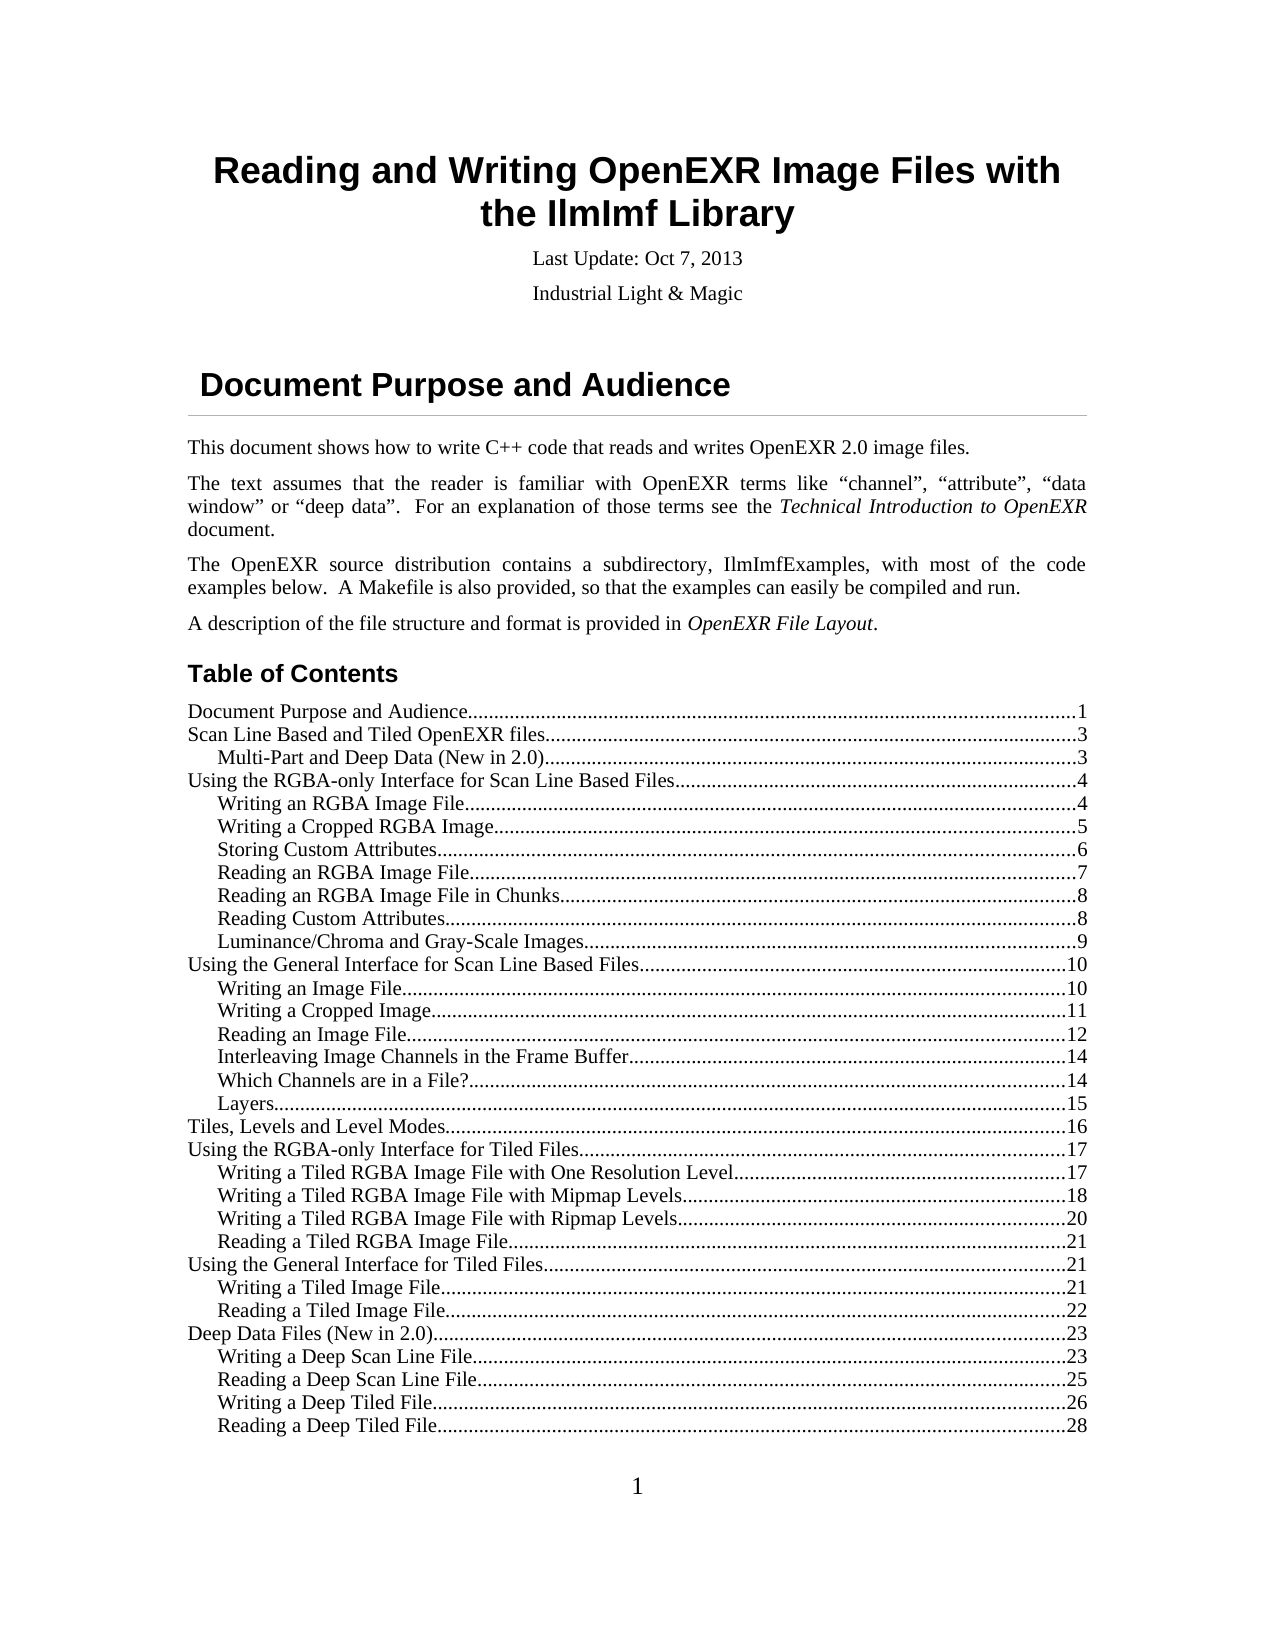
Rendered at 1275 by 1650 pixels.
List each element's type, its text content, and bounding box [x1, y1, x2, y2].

text Storing Custom Attributes 6 [217, 838, 1087, 861]
text Document Purpose and Audience 1 [187, 700, 1087, 723]
text Writing a Cropped RGBA Image 5 [217, 815, 1087, 838]
text Reading a Tiled RGBA Image File 21 [217, 1229, 1087, 1253]
text Using the General Interface for Tiled Files 21 [187, 1253, 1087, 1276]
text Using the General Interface for Scan Line Based Files 10 [187, 953, 1087, 976]
text Tiles, Levels and Level Modes 16 [187, 1114, 1087, 1137]
text Reading an RGBA Image File in Chunks 8 [217, 884, 1087, 907]
text Writing an RGBA Image File 4 [217, 792, 1087, 815]
text Writing a Cropped Image 11 [217, 999, 1087, 1022]
text Reading Custom Attributes 8 [217, 907, 1087, 930]
text This document shows how to write C++ code that reads and writes OpenEXR 2.0 image files. [187, 436, 1087, 459]
text Scan Line Based and Tiled OpenEXR files 3 [187, 723, 1087, 746]
text Industrial Light & Magic [187, 282, 1087, 305]
text Writing an Image File 10 [217, 976, 1087, 999]
text Reading a Deep Tiled File 28 [217, 1414, 1087, 1437]
text Writing a Deep Tiled File 26 [217, 1391, 1087, 1414]
text Writing a Deep Scan Line File 23 [217, 1345, 1087, 1368]
text Using the RGBA-only Interface for Scan Line Based Files 4 [187, 769, 1087, 792]
text Writing a Tiled RGBA Image File with Mipmap Levels 18 [217, 1183, 1087, 1207]
subtitle Table of Contents [187, 659, 1087, 688]
title Reading and Writing OpenEXR Image Files with the IlmImf Library [187, 150, 1087, 234]
text The text assumes that the reader is familiar with OpenEXR terms like “channel”, “attribute”, “data window” or “deep data”. For an explanation of those terms see the Technical Introduction to OpenEXR document. [187, 471, 1087, 541]
text Reading an Image File 12 [217, 1022, 1087, 1045]
text Layers 15 [217, 1091, 1087, 1114]
text A description of the file structure and format is provided in OpenEXR File Layout. [187, 612, 1087, 634]
subtitle Document Purpose and Audience [187, 354, 1087, 416]
text Reading a Deep Scan Line File 25 [217, 1368, 1087, 1391]
text Multi-Part and Deep Data (New in 2.0) 3 [217, 746, 1087, 769]
text Luminance/Chroma and Gray-Scale Images 9 [217, 930, 1087, 953]
text Writing a Tiled RGBA Image File with Ripmap Levels 20 [217, 1207, 1087, 1229]
text Deep Data Files (New in 2.0) 23 [187, 1322, 1087, 1345]
text Reading a Tiled Image File 22 [217, 1299, 1087, 1322]
text Reading an RGBA Image File 7 [217, 861, 1087, 884]
text Writing a Tiled RGBA Image File with One Resolution Level 17 [217, 1161, 1087, 1183]
text Last Update: Oct 7, 2013 [187, 246, 1087, 269]
text Which Channels are in a File? 14 [217, 1068, 1087, 1091]
text Using the RGBA-only Interface for Tiled Files 17 [187, 1137, 1087, 1161]
text The OpenEXR source distribution contains a subdirectory, IlmImfExamples, with most of the code examples below. A Makefile is also provided, so that the examples can easily be compiled and run. [187, 553, 1087, 599]
text Interleaving Image Channels in the Frame Buffer 14 [217, 1045, 1087, 1068]
text Writing a Tiled Image File 21 [217, 1276, 1087, 1299]
